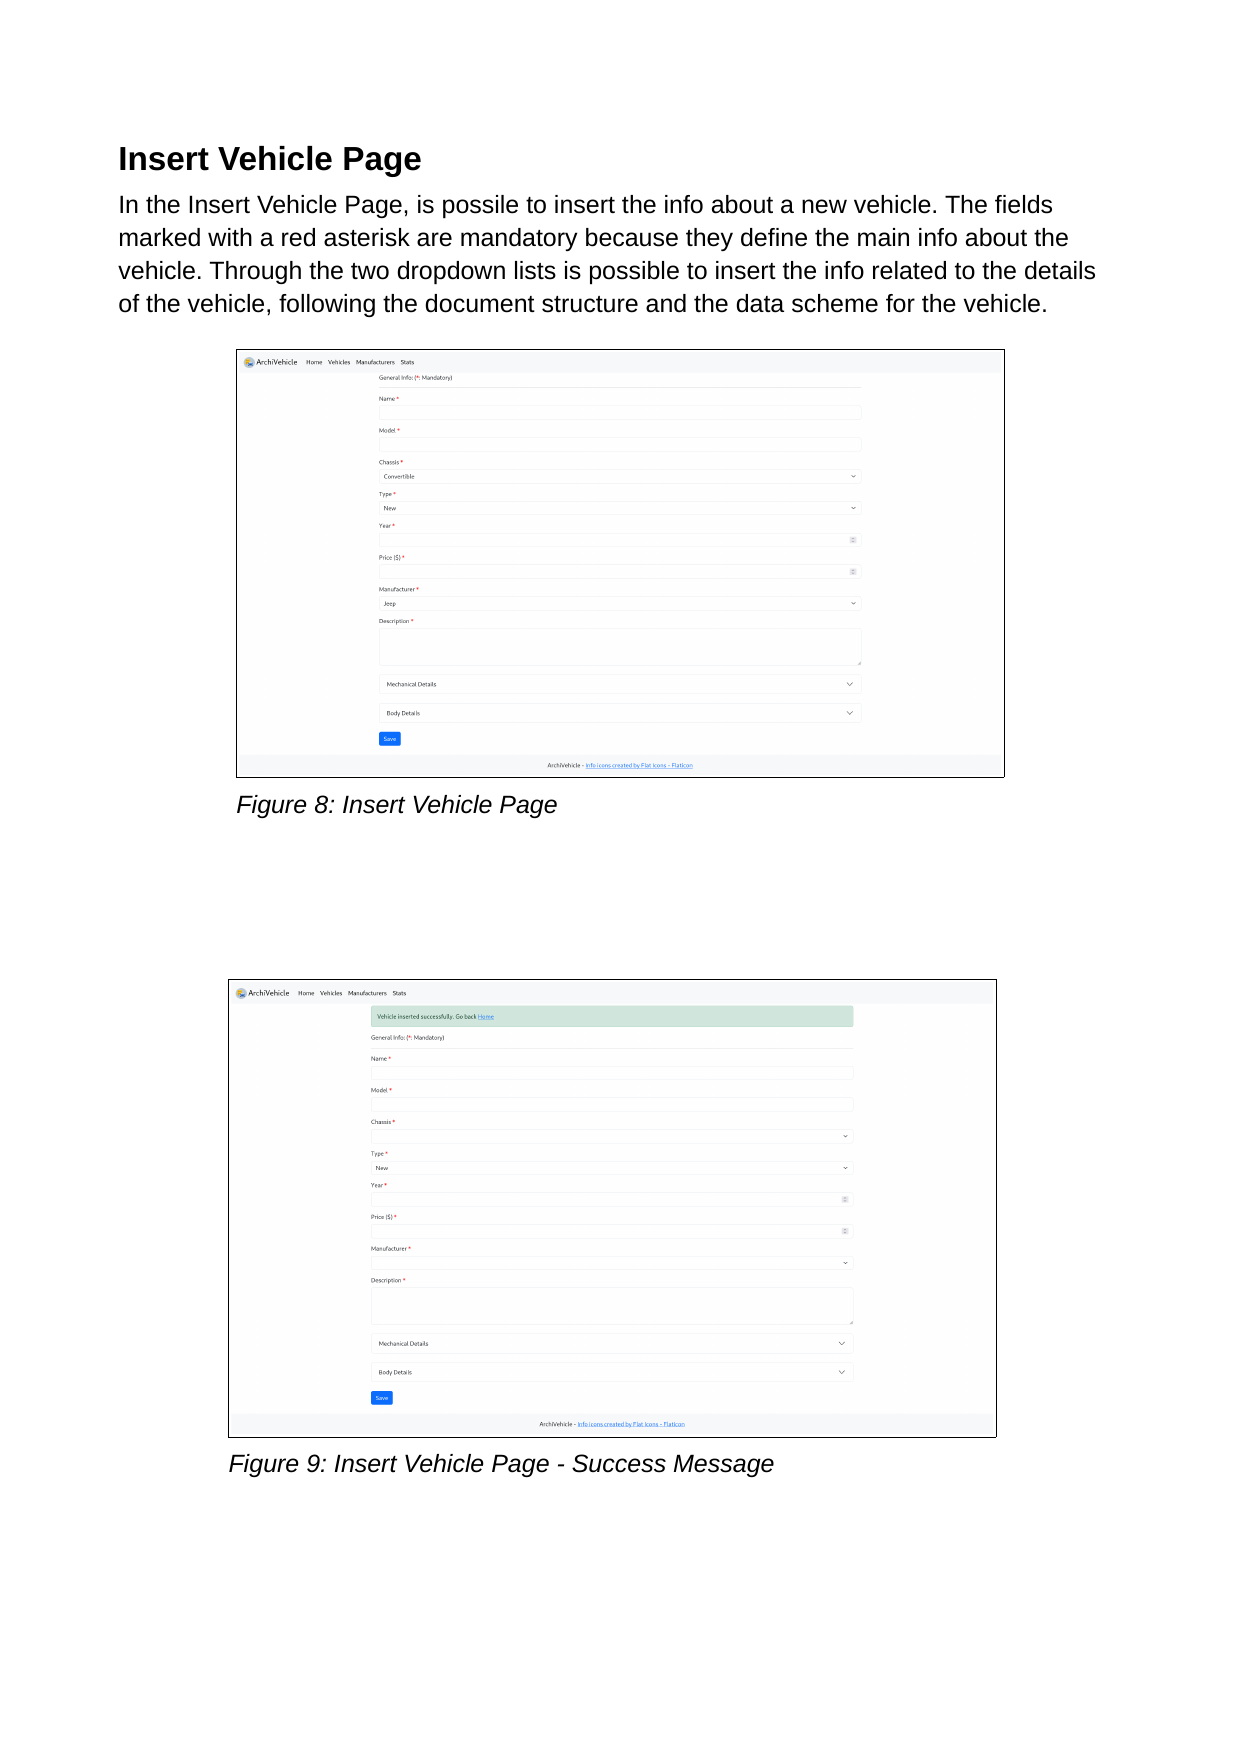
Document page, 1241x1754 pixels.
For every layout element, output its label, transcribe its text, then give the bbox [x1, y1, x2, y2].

subtitle Insert Vehicle Page [118, 139, 1122, 177]
picture [231, 982, 993, 1434]
text Figure 8: Insert Vehicle Page [236, 778, 1004, 818]
text [237, 350, 1004, 777]
picture [239, 352, 1001, 775]
text Figure 9: Insert Vehicle Page - Success Message [228, 1438, 996, 1478]
text [229, 980, 996, 1437]
text In the Insert Vehicle Page, is possile to insert the info about a new vehicle. The fields marked with a red asterisk are mandatory because they define the main info about the vehicle. Through the two dropdown lists is possible to insert the info related to the details of the vehicle, following the document structure and the data scheme for the vehicle. [118, 190, 1122, 318]
